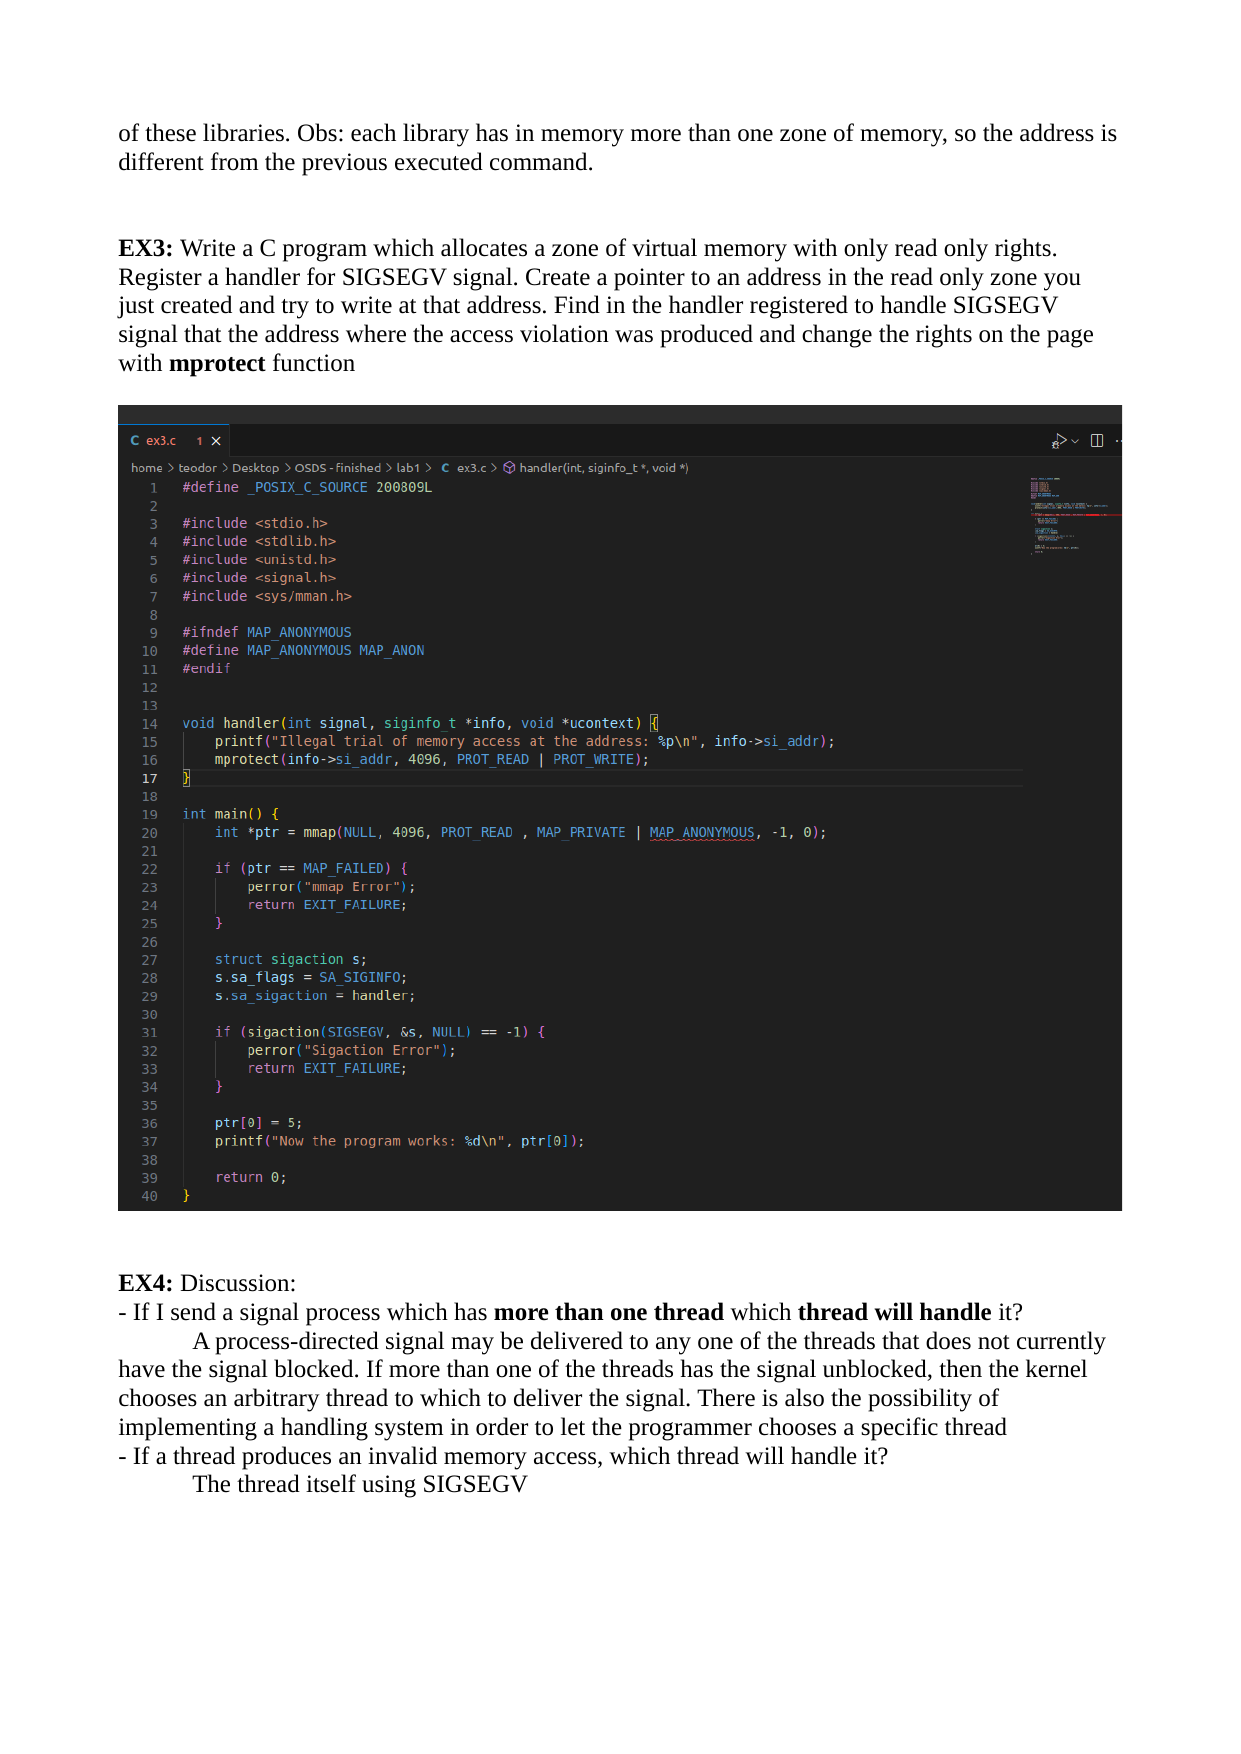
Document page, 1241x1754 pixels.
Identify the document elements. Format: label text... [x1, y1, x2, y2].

text The thread itself using SIGSEGV [118, 1469, 1122, 1498]
text EX4: Discussion: [118, 1211, 1122, 1297]
picture [118, 405, 1123, 1211]
text of these libraries. Obs: each library has in memory more than one zone of memory, so the address is different from the previous executed command. [118, 118, 1122, 176]
text - If a thread produces an invalid memory access, which thread will handle it? [118, 1441, 1122, 1469]
text - If I send a signal process which has more than one thread which thread will handle it? [118, 1297, 1122, 1326]
text EX3: Write a C program which allocates a zone of virtual memory with only read only rights. Register a handler for SIGSEGV signal. Create a pointer to an address in the read only zone you just created and try to write at that address. Find in the handler registered to handle SIGSEGV signal that the address where the access violation was produced and change the rights on the page with mprotect function [118, 233, 1122, 377]
text A process-directed signal may be delivered to any one of the threads that does not currently have the signal blocked. If more than one of the threads has the signal unblocked, then the kernel chooses an arbitrary thread to which to deliver the signal. There is also the possibility of implementing a handling system in order to let the programmer chooses a specific thread [118, 1326, 1122, 1441]
